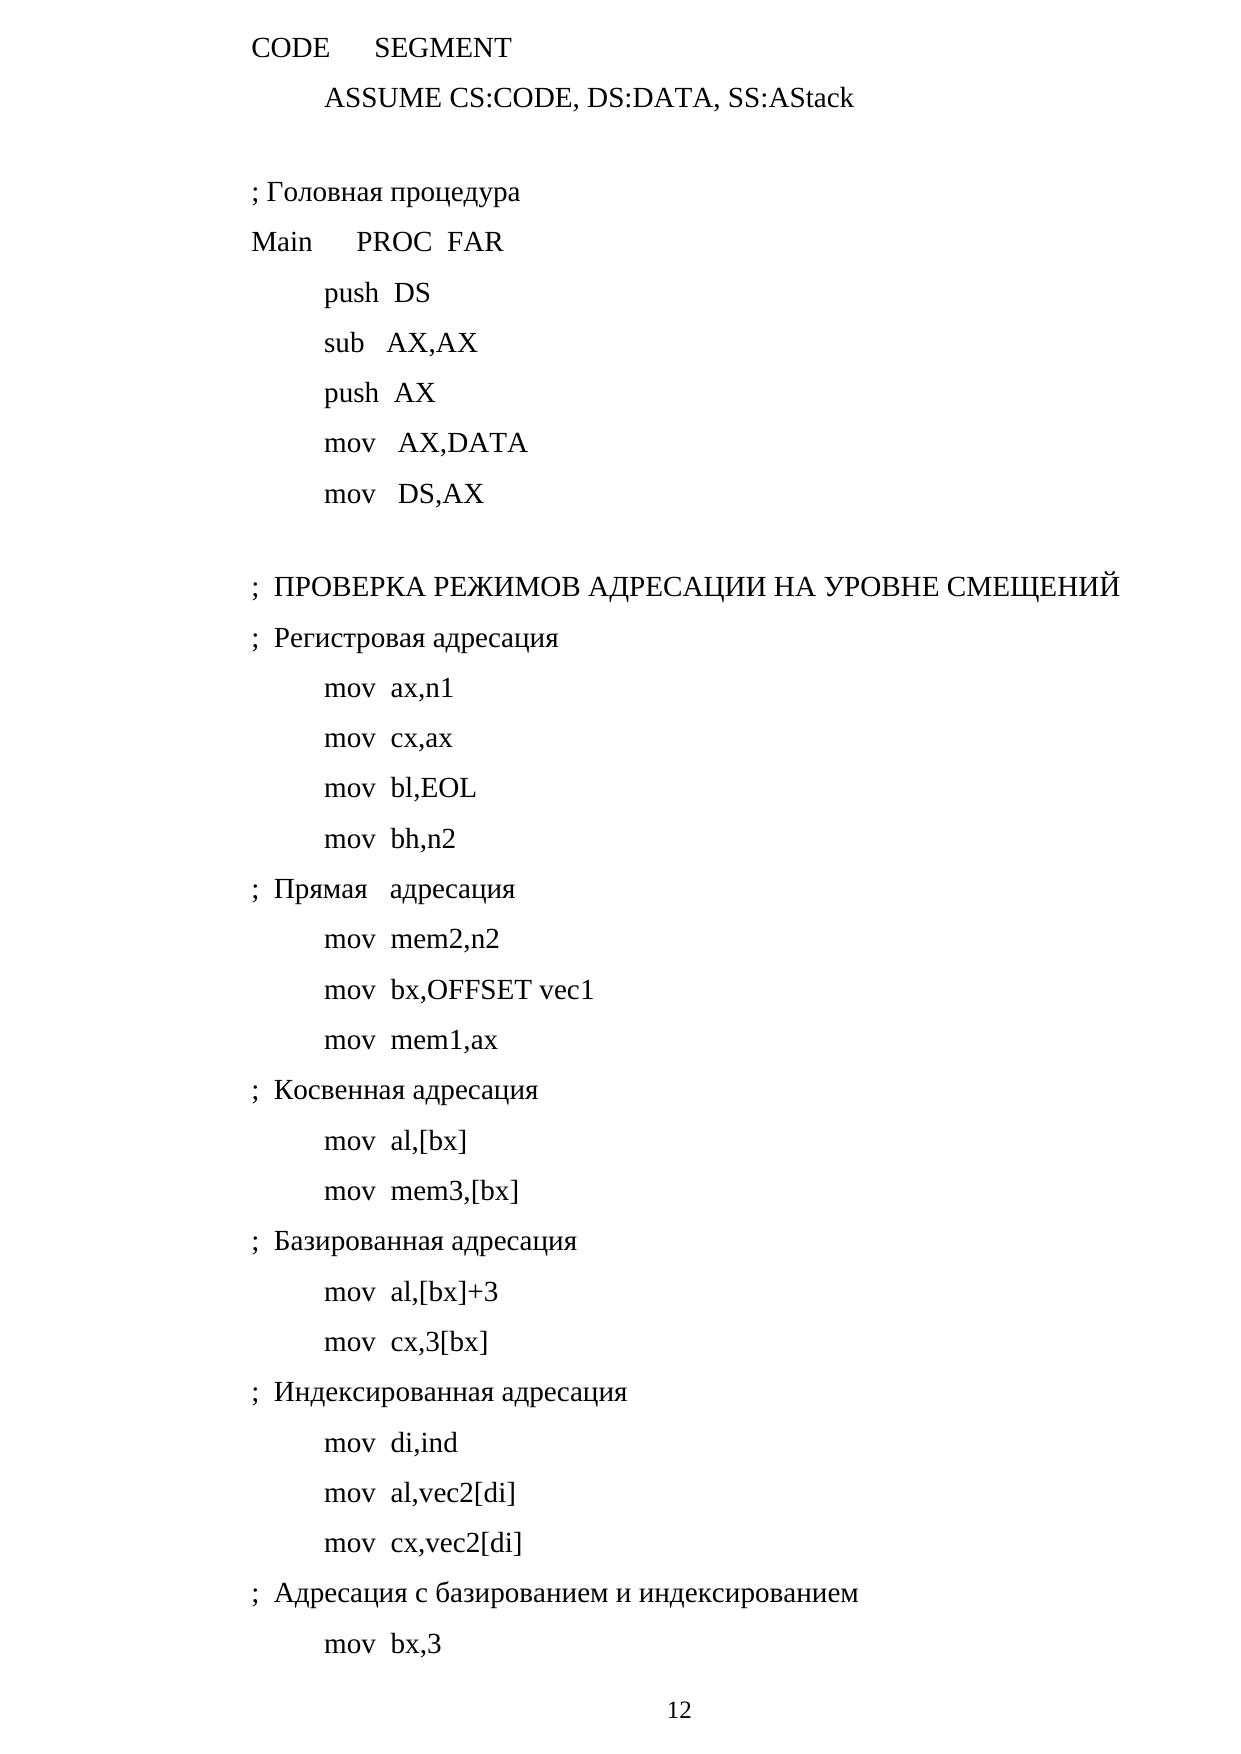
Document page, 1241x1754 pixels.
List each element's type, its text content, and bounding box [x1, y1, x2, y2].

text ; Индексированная адресация [177, 1374, 1181, 1408]
text push AX [177, 375, 1181, 409]
text Main PROC FAR [177, 224, 1181, 258]
text push DS [177, 275, 1181, 308]
text mov bx,3 [177, 1626, 1181, 1659]
text ; ПРОВЕРКА РЕЖИМОВ АДРЕСАЦИИ НА УРОВНЕ СМЕЩЕНИЙ [177, 569, 1181, 603]
text mov al,[bx] [177, 1123, 1181, 1156]
text mov al,[bx]+3 [177, 1274, 1181, 1307]
text mov mem2,n2 [177, 922, 1181, 955]
text mov cx,3[bx] [177, 1324, 1181, 1358]
text mov al,vec2[di] [177, 1475, 1181, 1508]
text mov AX,DATA [177, 426, 1181, 459]
text mov ax,n1 [177, 670, 1181, 703]
text ; Регистровая адресация [177, 620, 1181, 653]
text mov mem3,[bx] [177, 1173, 1181, 1207]
text mov bx,OFFSET vec1 [177, 972, 1181, 1005]
text mov cx,ax [177, 720, 1181, 754]
text ; Прямая адресация [177, 871, 1181, 905]
text mov cx,vec2[di] [177, 1525, 1181, 1559]
text ASSUME CS:CODE, DS:DATA, SS:AStack [177, 81, 1181, 114]
text mov DS,AX [177, 476, 1181, 509]
text ; Адресация с базированием и индексированием [177, 1576, 1181, 1609]
text ; Головная процедура [177, 174, 1181, 208]
text ; Косвенная адресация [177, 1072, 1181, 1106]
text sub AX,AX [177, 325, 1181, 358]
text mov mem1,ax [177, 1022, 1181, 1056]
text mov bl,EOL [177, 771, 1181, 804]
text ; Базированная адресация [177, 1223, 1181, 1257]
text CODE SEGMENT [177, 30, 1181, 64]
text mov bh,n2 [177, 821, 1181, 854]
text mov di,ind [177, 1425, 1181, 1458]
